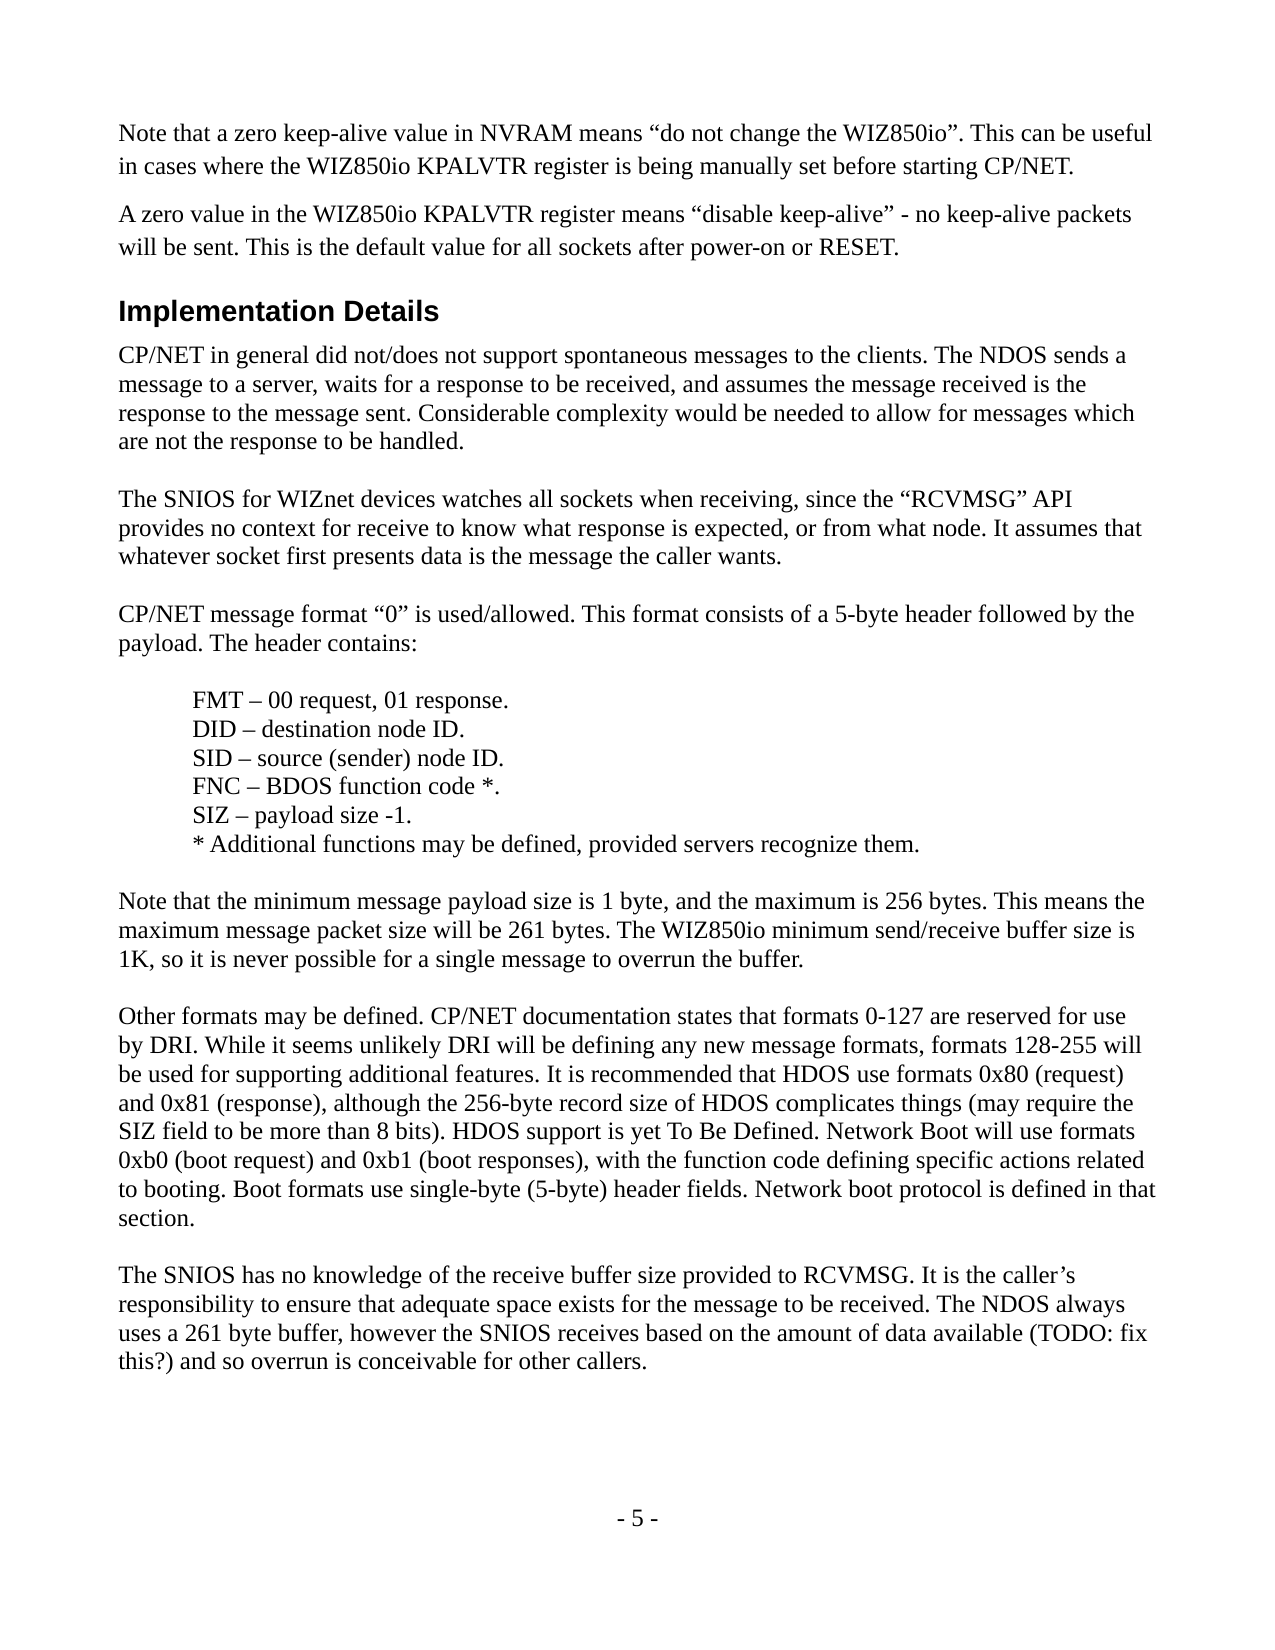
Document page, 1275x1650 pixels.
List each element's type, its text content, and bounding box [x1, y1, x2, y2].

text SIZ – payload size -1. [192, 800, 1157, 829]
text A zero value in the WIZ850io KPALVTR register means “disable keep-alive” - no keep-alive packets will be sent. This is the default value for all sockets after power-on or RESET. [118, 199, 1157, 261]
text Note that a zero keep-alive value in NVRAM means “do not change the WIZ850io”. This can be useful in cases where the WIZ850io KPALVTR register is being manually set before starting CP/NET. [118, 118, 1157, 180]
text * Additional functions may be defined, provided servers recognize them. [192, 829, 1157, 858]
text The SNIOS for WIZnet devices watches all sockets when receiving, since the “RCVMSG” API provides no context for receive to know what response is expected, or from what node. It assumes that whatever socket first presents data is the message the caller wants. [118, 484, 1157, 570]
text DID – destination node ID. [192, 714, 1157, 743]
text The SNIOS has no knowledge of the receive buffer size provided to RCVMSG. It is the caller’s responsibility to ensure that adequate space exists for the message to be received. The NDOS always uses a 261 byte buffer, however the SNIOS receives based on the amount of data available (TODO: fix this?) and so overrun is conceivable for other callers. [118, 1260, 1157, 1375]
text CP/NET message format “0” is used/allowed. This format consists of a 5-byte header followed by the payload. The header contains: [118, 599, 1157, 656]
subtitle Implementation Details [118, 294, 1157, 328]
text CP/NET in general did not/does not support spontaneous messages to the clients. The NDOS sends a message to a server, waits for a response to be received, and assumes the message received is the response to the message sent. Considerable complexity would be needed to allow for messages which are not the response to be handled. [118, 340, 1157, 455]
text SID – source (sender) node ID. [192, 743, 1157, 771]
text Note that the minimum message payload size is 1 byte, and the maximum is 256 bytes. This means the maximum message packet size will be 261 bytes. The WIZ850io minimum send/receive buffer size is 1K, so it is never possible for a single message to overrun the buffer. [118, 886, 1157, 973]
text FNC – BDOS function code *. [192, 771, 1157, 800]
text FMT – 00 request, 01 response. [192, 685, 1157, 714]
text Other formats may be defined. CP/NET documentation states that formats 0-127 are reserved for use by DRI. While it seems unlikely DRI will be defining any new message formats, formats 128-255 will be used for supporting additional features. It is recommended that HDOS use formats 0x80 (request) and 0x81 (response), although the 256-byte record size of HDOS complicates things (may require the SIZ field to be more than 8 bits). HDOS support is yet To Be Defined. Network Boot will use formats 0xb0 (boot request) and 0xb1 (boot responses), with the function code defining specific actions related to booting. Boot formats use single-byte (5-byte) header fields. Network boot protocol is defined in that section. [118, 1001, 1157, 1231]
